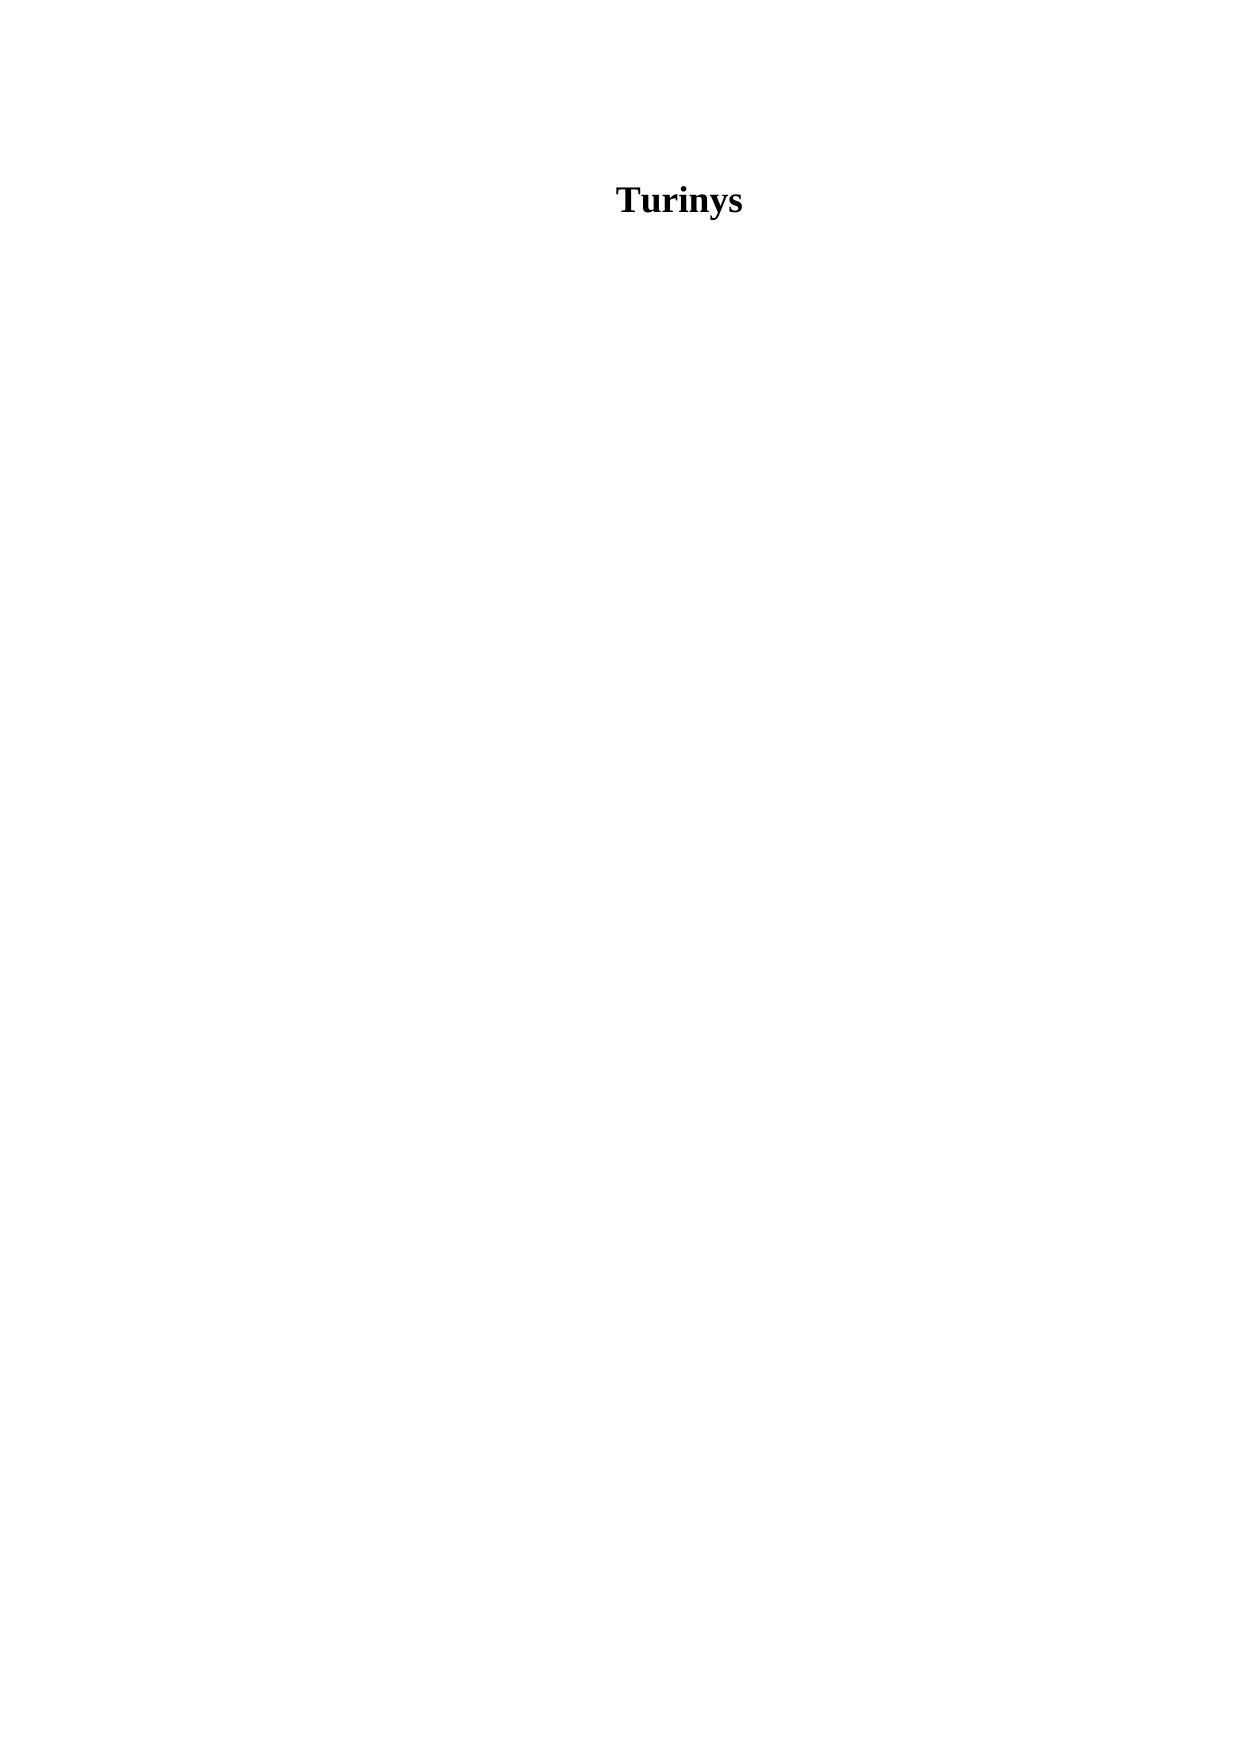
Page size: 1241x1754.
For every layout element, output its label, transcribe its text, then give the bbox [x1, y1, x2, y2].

text Turinys [177, 177, 1181, 220]
